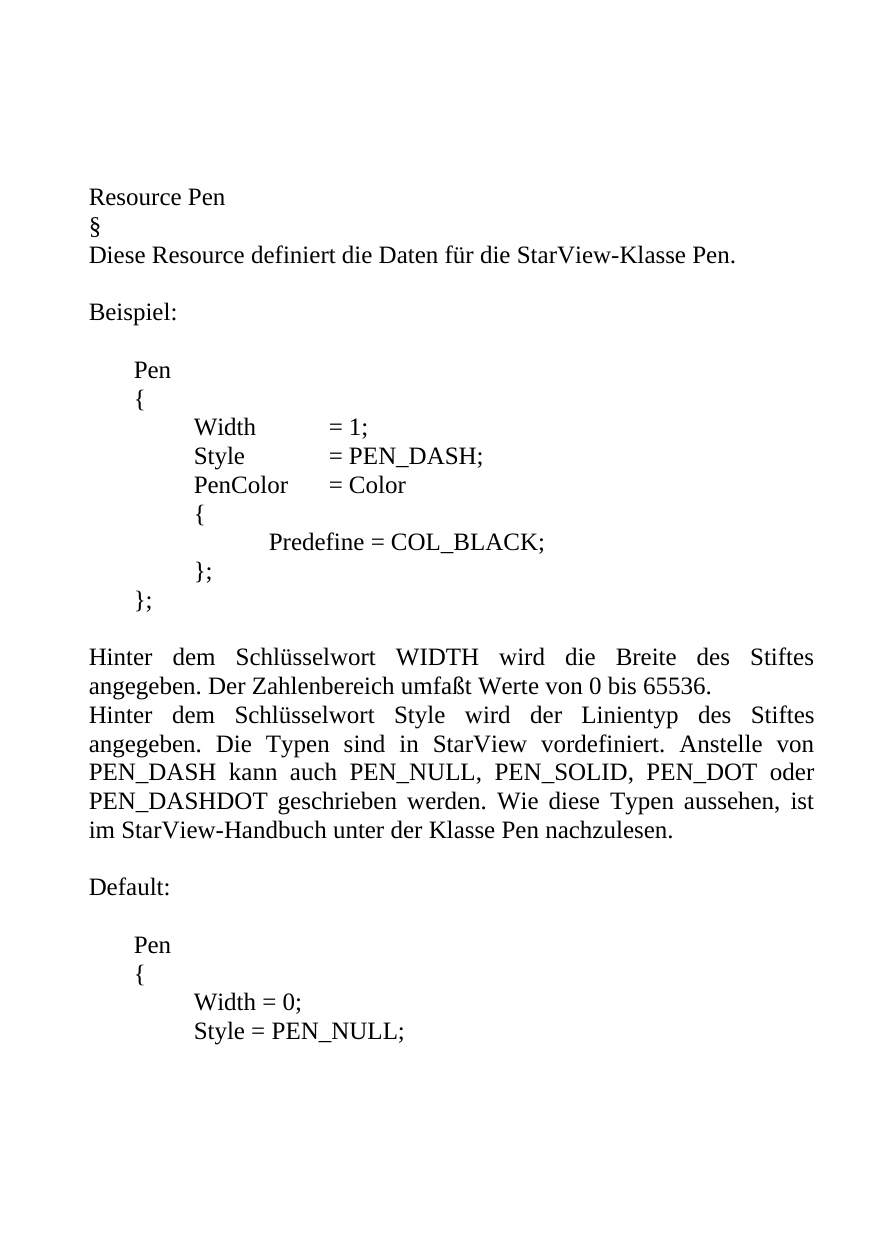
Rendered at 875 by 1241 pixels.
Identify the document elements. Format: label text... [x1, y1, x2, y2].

text Hinter dem Schlüsselwort Style wird der Linientyp des Stiftes angegeben. Die Typen sind in StarView vordefiniert. Anstelle von PEN_DASH kann auch PEN_NULL, PEN_SOLID, PEN_DOT oder PEN_DASHDOT geschrieben werden. Wie diese Typen aussehen, ist im StarView-Handbuch unter der Klasse Pen nachzulesen. [88, 700, 815, 844]
list Pen [88, 930, 815, 959]
text § [88, 211, 815, 240]
list Width = 0; [88, 987, 815, 1016]
list Style = PEN_NULL; [88, 1016, 815, 1045]
list Pen [88, 355, 815, 384]
text Hinter dem Schlüsselwort WIDTH wird die Breite des Stiftes angegeben. Der Zahlenbereich umfaßt Werte von 0 bis 65536. [88, 642, 815, 700]
text Diese Resource definiert die Daten für die StarView-Klasse Pen. [88, 240, 815, 269]
list Width = 1; [88, 412, 815, 441]
list }; [88, 556, 815, 585]
list { [88, 384, 815, 412]
text Beispiel: [88, 297, 815, 326]
list { [88, 959, 815, 987]
text Default: [88, 872, 815, 901]
list PenColor = Color [88, 470, 815, 499]
list }; [88, 585, 815, 614]
text Resource Pen [88, 182, 815, 211]
list { [88, 499, 815, 527]
list Style = PEN_DASH; [88, 441, 815, 470]
list Predefine = COL_BLACK; [88, 527, 815, 556]
